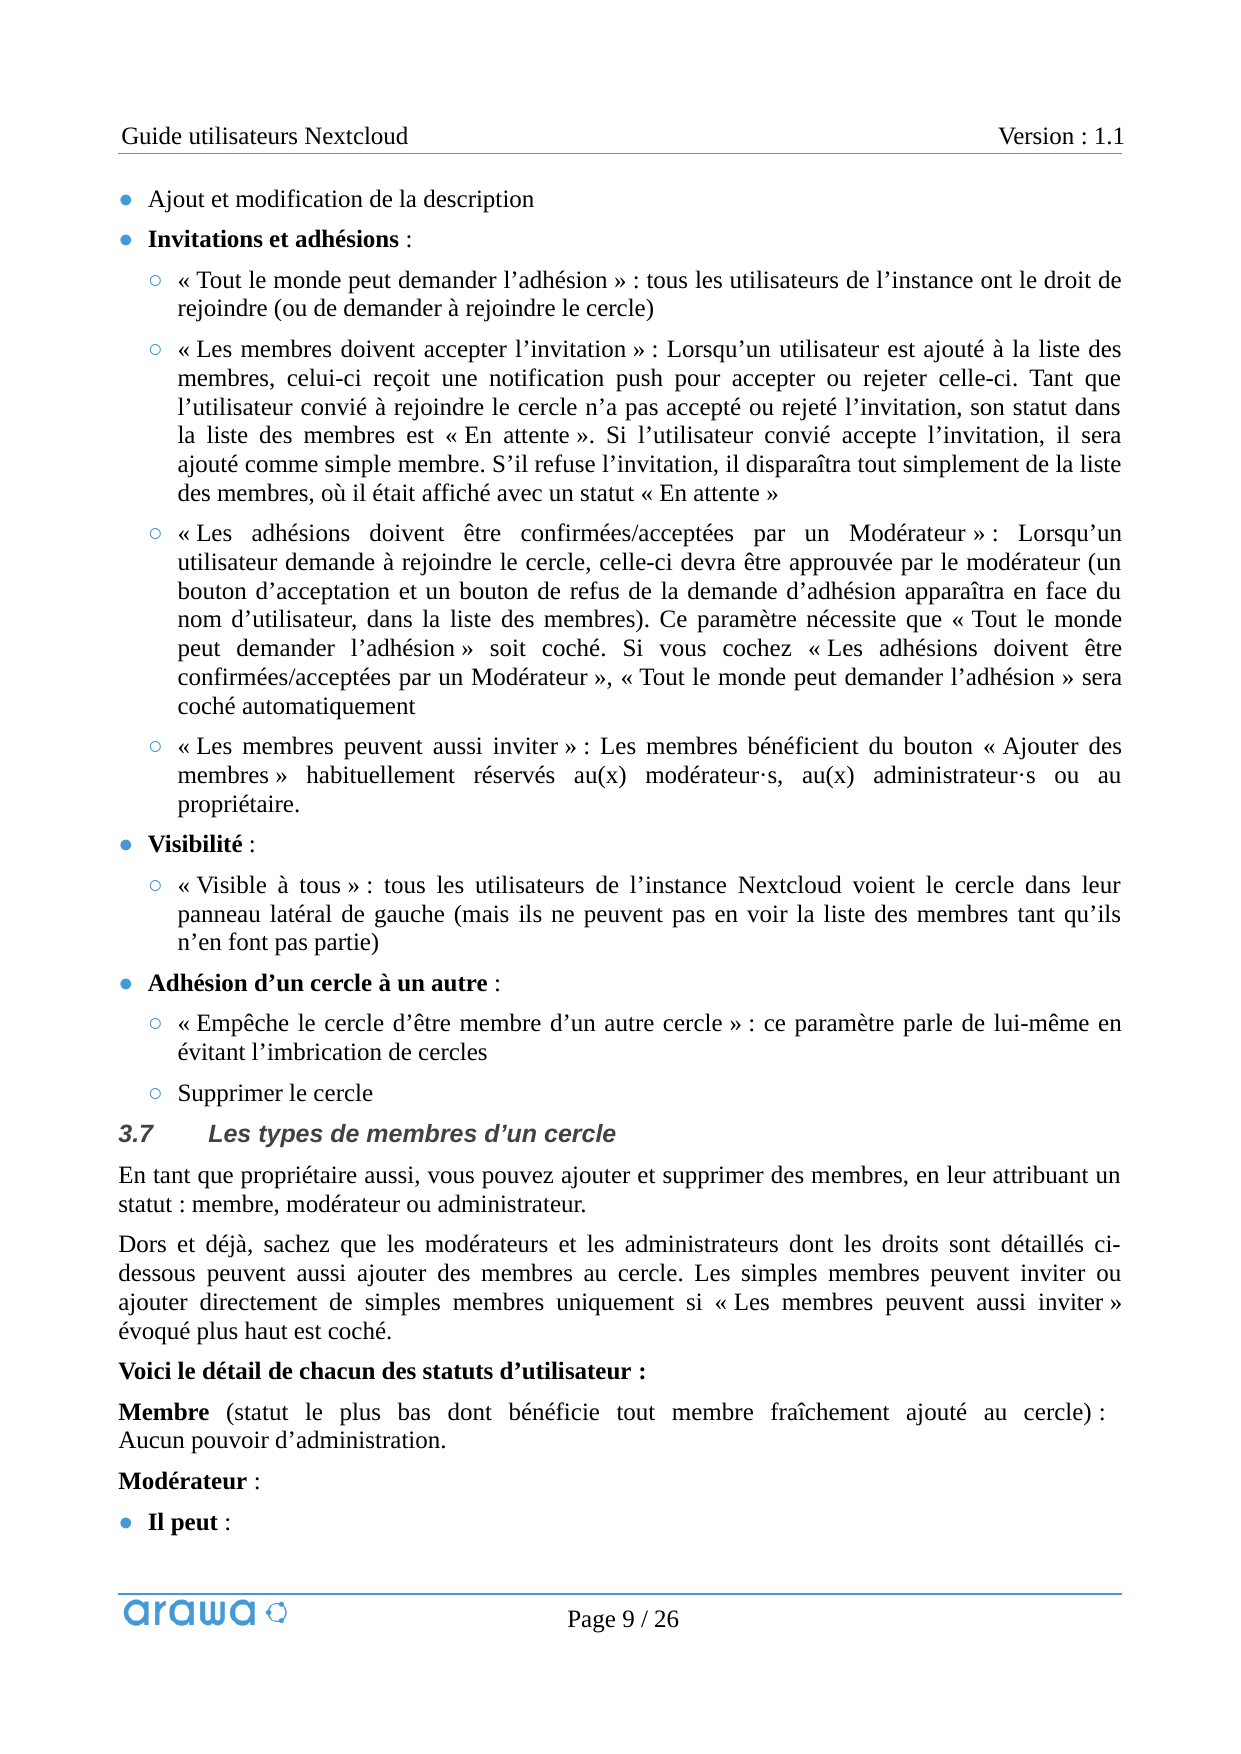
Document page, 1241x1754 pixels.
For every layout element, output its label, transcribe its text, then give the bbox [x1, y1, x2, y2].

list « Les membres doivent accepter l’invitation » : Lorsqu’un utilisateur est ajouté à la liste des membres, celui-ci reçoit une notification push pour accepter ou rejeter celle-ci. Tant que l’utilisateur convié à rejoindre le cercle n’a pas accepté ou rejeté l’invitation, son statut dans la liste des membres est « En attente ». Si l’utilisateur convié accepte l’invitation, il sera ajouté comme simple membre. S’il refuse l’invitation, il disparaîtra tout simplement de la liste des membres, où il était affiché avec un statut « En attente » [148, 334, 1122, 507]
text En tant que propriétaire aussi, vous pouvez ajouter et supprimer des membres, en leur attribuant un statut : membre, modérateur ou administrateur. [118, 1160, 1122, 1218]
picture [121, 1597, 290, 1628]
list « Visible à tous » : tous les utilisateurs de l’instance Nextcloud voient le cercle dans leur panneau latéral de gauche (mais ils ne peuvent pas en voir la liste des membres tant qu’ils n’en font pas partie) [148, 870, 1122, 956]
list Supprimer le cercle [148, 1078, 1122, 1106]
list Visibilité : [118, 829, 1122, 858]
list « Tout le monde peut demander l’adhésion » : tous les utilisateurs de l’instance ont le droit de rejoindre (ou de demander à rejoindre le cercle) [148, 265, 1122, 322]
list Ajout et modification de la description [118, 184, 1122, 212]
subtitle Les types de membres d’un cercle [118, 1119, 1122, 1148]
list Adhésion d’un cercle à un autre : [118, 968, 1122, 997]
list « Empêche le cercle d’être membre d’un autre cercle » : ce paramètre parle de lui-même en évitant l’imbrication de cercles [148, 1008, 1122, 1066]
text Modérateur : [118, 1466, 1122, 1495]
list « Les adhésions doivent être confirmées/acceptées par un Modérateur » : Lorsqu’un utilisateur demande à rejoindre le cercle, celle-ci devra être approuvée par le modérateur (un bouton d’acceptation et un bouton de refus de la demande d’adhésion apparaîtra en face du nom d’utilisateur, dans la liste des membres). Ce paramètre nécessite que « Tout le monde peut demander l’adhésion » soit coché. Si vous cochez « Les adhésions doivent être confirmées/acceptées par un Modérateur », « Tout le monde peut demander l’adhésion » sera coché automatiquement [148, 518, 1122, 719]
list Il peut : [118, 1507, 1122, 1535]
text Dors et déjà, sachez que les modérateurs et les administrateurs dont les droits sont détaillés ci-dessous peuvent aussi ajouter des membres au cercle. Les simples membres peuvent inviter ou ajouter directement de simples membres uniquement si « Les membres peuvent aussi inviter » évoqué plus haut est coché. [118, 1229, 1122, 1344]
list Invitations et adhésions : [118, 224, 1122, 253]
text Membre (statut le plus bas dont bénéficie tout membre fraîchement ajouté au cercle) : Aucun pouvoir d’administration. [118, 1397, 1122, 1454]
text Voici le détail de chacun des statuts d’utilisateur : [118, 1356, 1122, 1385]
list « Les membres peuvent aussi inviter » : Les membres bénéficient du bouton « Ajouter des membres » habituellement réservés au(x) modérateur·s, au(x) administrateur·s ou au propriétaire. [148, 731, 1122, 818]
